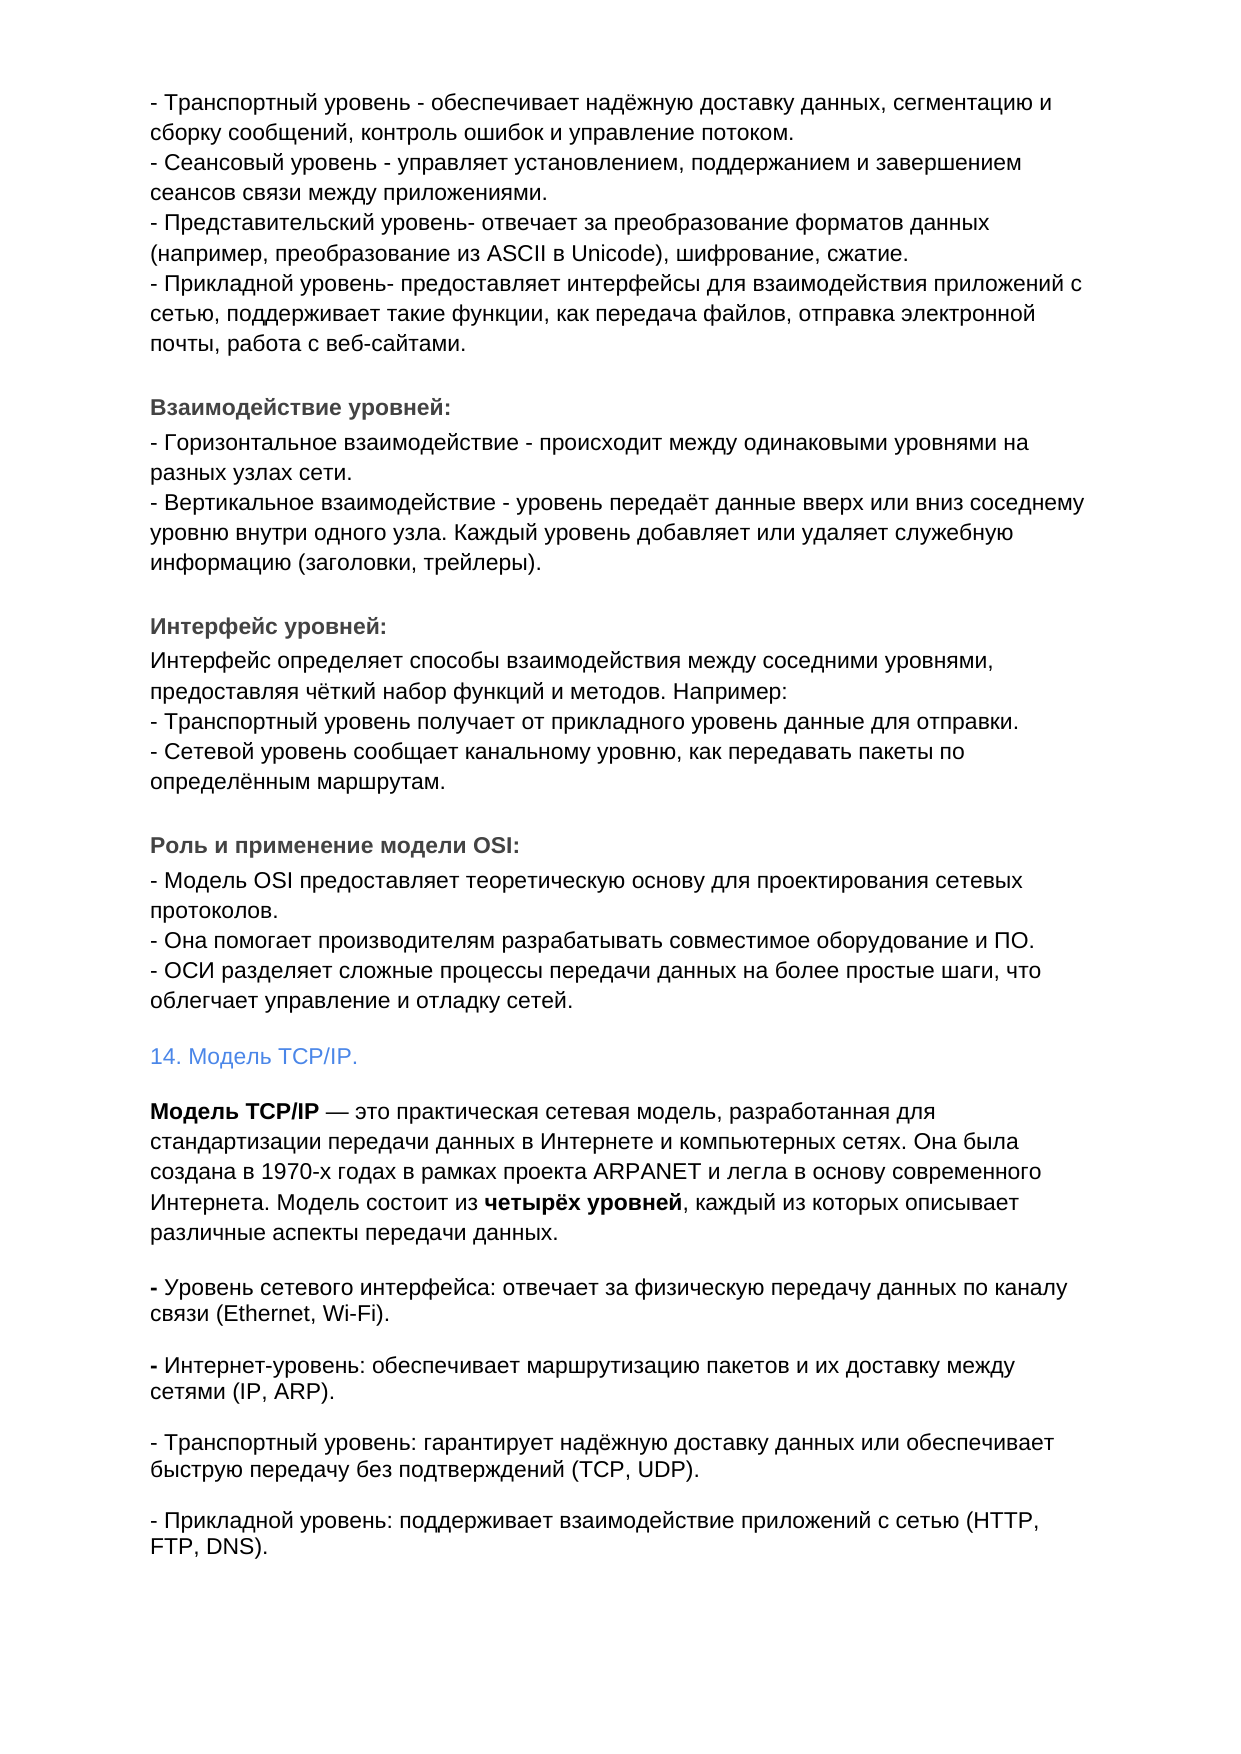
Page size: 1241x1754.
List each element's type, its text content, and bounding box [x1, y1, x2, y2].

subtitle Интерфейс уровней: [150, 613, 1090, 639]
subtitle Взаимодействие уровней: [150, 394, 1090, 420]
text Интерфейс определяет способы взаимодействия между соседними уровнями, предоставляя чёткий набор функций и методов. Например: [150, 647, 1090, 704]
text - Транспортный уровень: гарантирует надёжную доставку данных или обеспечивает быструю передачу без подтверждений (TCP, UDP). [150, 1429, 1090, 1482]
text - Сетевой уровень сообщает канальному уровню, как передавать пакеты по определённым маршрутам. [150, 738, 1090, 795]
text - Горизонтальное взаимодействие - происходит между одинаковыми уровнями на разных узлах сети. [150, 428, 1090, 485]
text - Сеансовый уровень - управляет установлением, поддержанием и завершением сеансов связи между приложениями. [150, 149, 1090, 206]
subtitle Роль и применение модели OSI: [150, 832, 1090, 858]
text - Прикладной уровень: поддерживает взаимодействие приложений с сетью (HTTP, FTP, DNS). [150, 1507, 1090, 1560]
text - Транспортный уровень - обеспечивает надёжную доставку данных, сегментацию и сборку сообщений, контроль ошибок и управление потоком. [150, 88, 1090, 145]
text - Модель OSI предоставляет теоретическую основу для проектирования сетевых протоколов. [150, 867, 1090, 923]
text - ОСИ разделяет сложные процессы передачи данных на более простые шаги, что облегчает управление и отладку сетей. [150, 957, 1090, 1014]
text - Она помогает производителям разрабатывать совместимое оборудование и ПО. [150, 927, 1090, 953]
text - Транспортный уровень получает от прикладного уровень данные для отправки. [150, 708, 1090, 734]
text 14. Модель TCP/IP. [150, 1043, 1090, 1069]
text - Вертикальное взаимодействие - уровень передаёт данные вверх или вниз соседнему уровню внутри одного узла. Каждый уровень добавляет или удаляет служебную информацию (заголовки, трейлеры). [150, 489, 1090, 576]
text - Уровень сетевого интерфейса: отвечает за физическую передачу данных по каналу связи (Ethernet, Wi-Fi). [150, 1274, 1090, 1327]
text - Представительский уровень- отвечает за преобразование форматов данных (например, преобразование из ASCII в Unicode), шифрование, сжатие. [150, 209, 1090, 266]
text - Интернет-уровень: обеспечивает маршрутизацию пакетов и их доставку между сетями (IP, ARP). [150, 1352, 1090, 1404]
text - Прикладной уровень- предоставляет интерфейсы для взаимодействия приложений с сетью, поддерживает такие функции, как передача файлов, отправка электронной почты, работа с веб-сайтами. [150, 270, 1090, 357]
text Модель TCP/IP — это практическая сетевая модель, разработанная для стандартизации передачи данных в Интернете и компьютерных сетях. Она была создана в 1970-х годах в рамках проекта ARPANET и легла в основу современного Интернета. Модель состоит из четырёх уровней, каждый из которых описывает различные аспекты передачи данных. [150, 1098, 1090, 1245]
